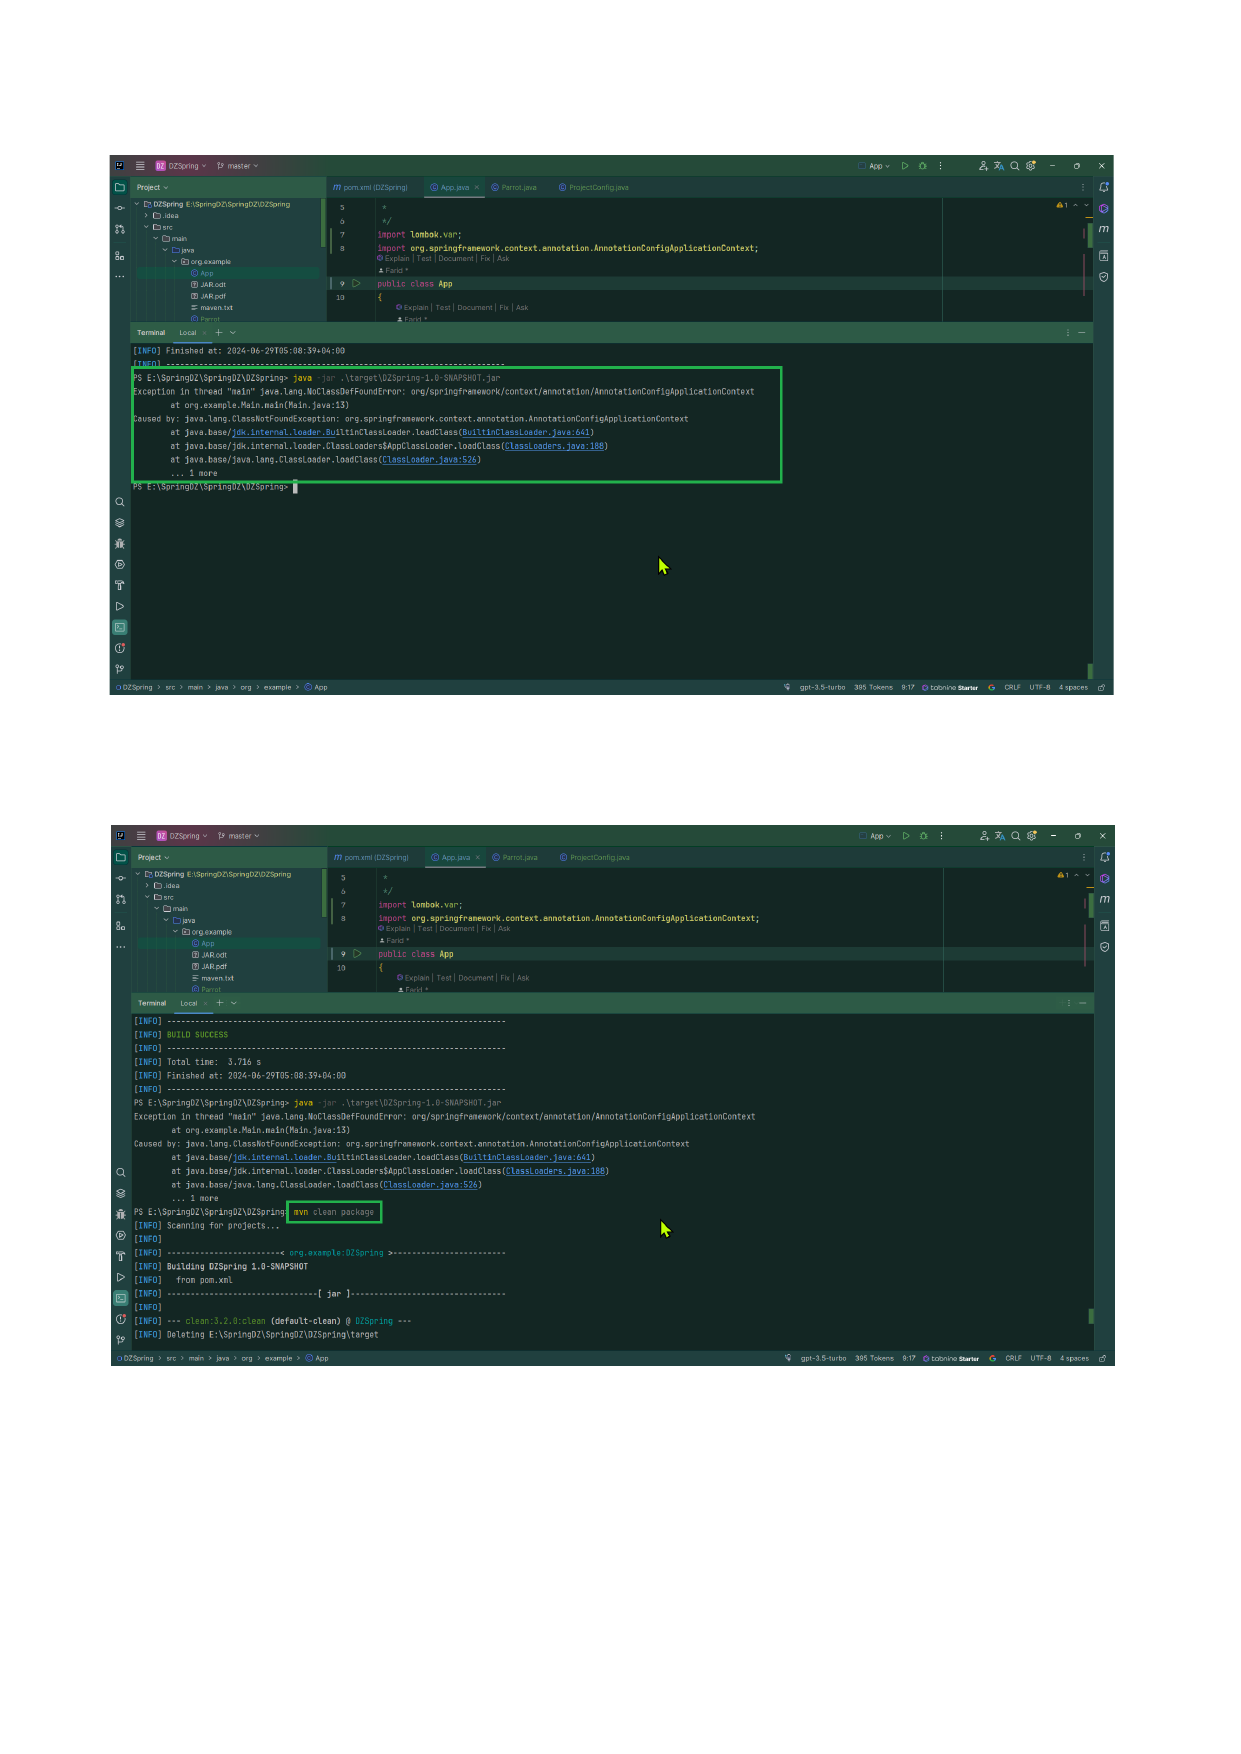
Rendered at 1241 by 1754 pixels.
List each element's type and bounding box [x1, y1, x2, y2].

picture [111, 825, 1115, 1366]
picture [109, 155, 1114, 695]
